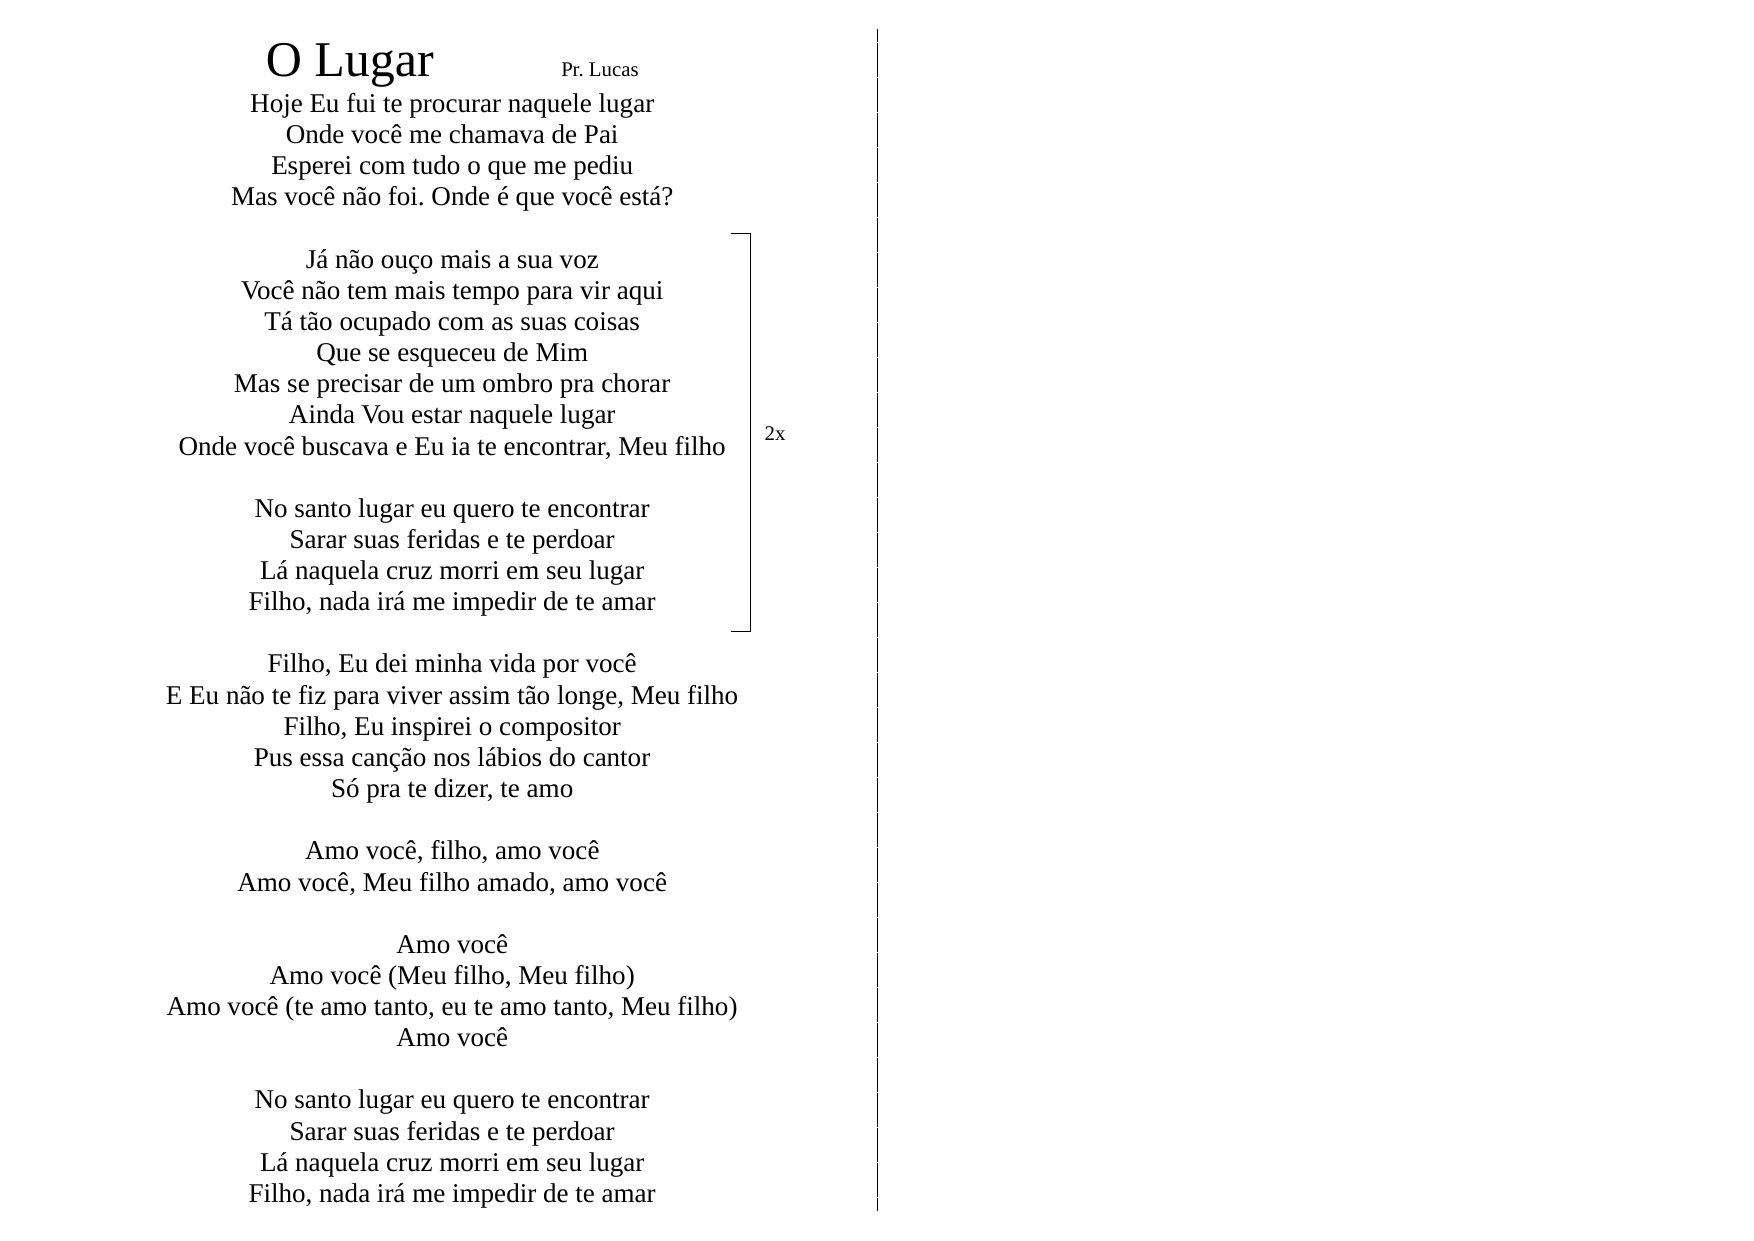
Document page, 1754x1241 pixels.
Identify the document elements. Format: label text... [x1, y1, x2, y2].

text [751, 243, 875, 274]
text [751, 367, 875, 398]
text Filho, Eu inspirei o compositor [29, 710, 875, 741]
text Lá naquela cruz morri em seu lugar [29, 554, 750, 585]
text [751, 305, 875, 336]
text Hoje Eu fui te procurar naquele lugar [29, 87, 875, 118]
text Amo você, Meu filho amado, amo você [29, 866, 875, 897]
text Lá naquela cruz morri em seu lugar [29, 1146, 875, 1177]
text [751, 398, 875, 429]
text Já não ouço mais a sua voz [29, 243, 750, 274]
text Amo você (te amo tanto, eu te amo tanto, Meu filho) [29, 990, 875, 1021]
text Amo você (Meu filho, Meu filho) [29, 959, 875, 990]
text E Eu não te fiz para viver assim tão longe, Meu filho [29, 679, 875, 710]
text Sarar suas feridas e te perdoar [29, 523, 750, 554]
text [751, 274, 875, 305]
text No santo lugar eu quero te encontrar [29, 492, 750, 523]
text [751, 492, 875, 523]
text Tá tão ocupado com as suas coisas [29, 305, 750, 336]
text Onde você buscava e Eu ia te encontrar, Meu filho [751, 429, 875, 461]
text [751, 554, 875, 585]
text Onde você me chamava de Pai [29, 118, 875, 149]
text Que se esqueceu de Mim [29, 336, 750, 367]
text Ainda Vou estar naquele lugar [29, 398, 750, 429]
text [751, 585, 875, 616]
text [751, 523, 875, 554]
text Mas se precisar de um ombro pra chorar [29, 367, 750, 398]
text Você não tem mais tempo para vir aqui [29, 274, 750, 305]
text [751, 336, 875, 367]
text Mas você não foi. Onde é que você está? [29, 180, 875, 212]
text No santo lugar eu quero te encontrar [29, 1084, 875, 1115]
text Amo você [29, 928, 875, 959]
text Sarar suas feridas e te perdoar [29, 1115, 875, 1146]
text Onde você buscava e Eu ia te encontrar, Meu filho [29, 429, 750, 461]
text Filho, nada irá me impedir de te amar [29, 585, 750, 616]
text Amo você [29, 1021, 875, 1052]
text Só pra te dizer, te amo [29, 772, 875, 803]
text O Lugar Pr. Lucas [29, 29, 875, 87]
text Filho, nada irá me impedir de te amar [29, 1177, 875, 1208]
text Amo você, filho, amo você [29, 834, 875, 866]
text Esperei com tudo o que me pediu [29, 149, 875, 180]
text Pus essa canção nos lábios do cantor [29, 741, 875, 772]
text Filho, Eu dei minha vida por você [29, 648, 875, 679]
